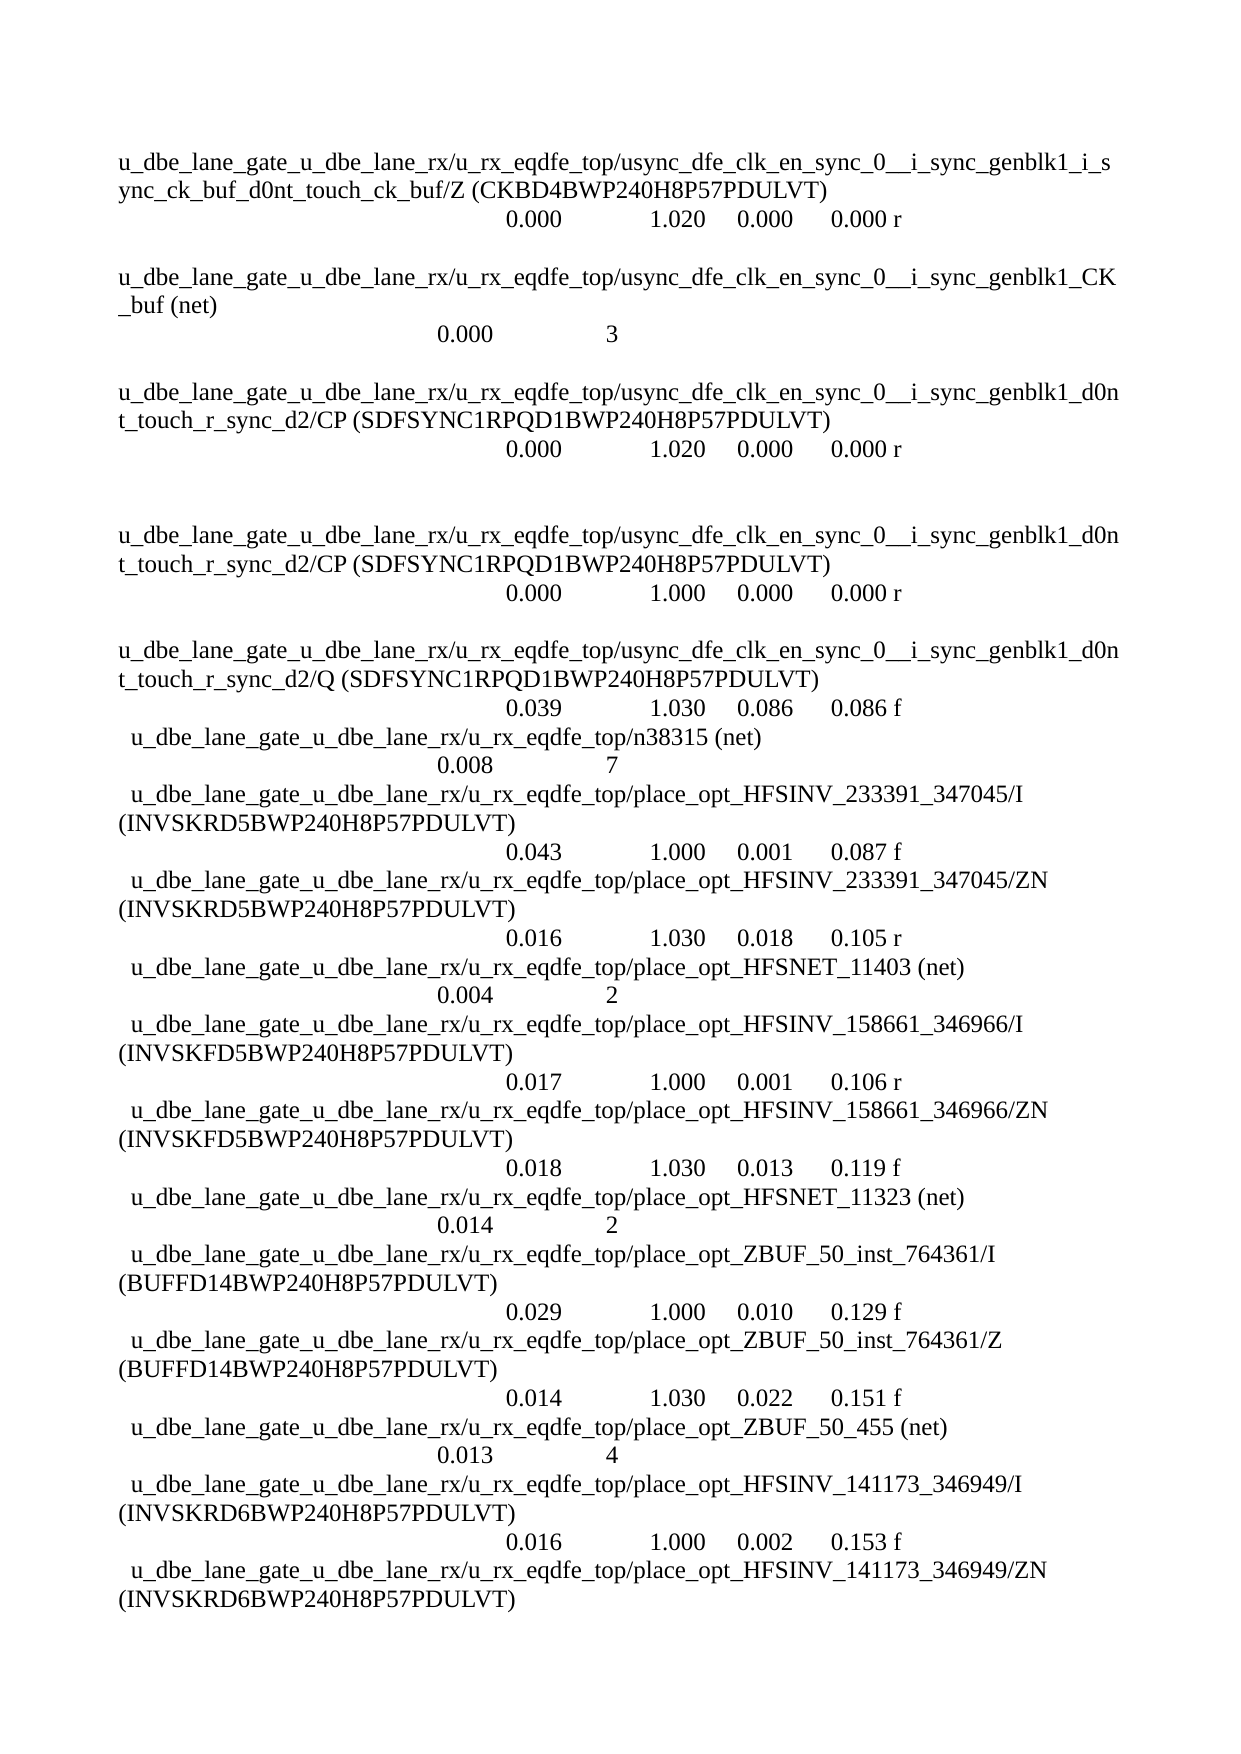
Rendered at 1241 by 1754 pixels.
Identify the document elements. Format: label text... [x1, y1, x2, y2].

text u_dbe_lane_gate_u_dbe_lane_rx/u_rx_eqdfe_top/place_opt_ZBUF_50_455 (net) [118, 1412, 1122, 1441]
text 0.016 1.030 0.018 0.105 r [118, 923, 1122, 952]
text u_dbe_lane_gate_u_dbe_lane_rx/u_rx_eqdfe_top/usync_dfe_clk_en_sync_0__i_sync_genblk1_CK_buf (net) [118, 233, 1122, 319]
text 0.039 1.030 0.086 0.086 f [118, 693, 1122, 722]
text u_dbe_lane_gate_u_dbe_lane_rx/u_rx_eqdfe_top/place_opt_HFSINV_141173_346949/I (INVSKRD6BWP240H8P57PDULVT) [118, 1469, 1122, 1527]
text 0.000 1.020 0.000 0.000 r [118, 204, 1122, 233]
text 0.029 1.000 0.010 0.129 f [118, 1297, 1122, 1326]
text u_dbe_lane_gate_u_dbe_lane_rx/u_rx_eqdfe_top/place_opt_HFSINV_158661_346966/I (INVSKFD5BWP240H8P57PDULVT) [118, 1009, 1122, 1067]
text 0.043 1.000 0.001 0.087 f [118, 837, 1122, 866]
text 0.014 2 [118, 1211, 1122, 1239]
text 0.000 1.000 0.000 0.000 r [118, 578, 1122, 607]
text 0.000 1.020 0.000 0.000 r [118, 434, 1122, 463]
text 0.013 4 [118, 1441, 1122, 1469]
text u_dbe_lane_gate_u_dbe_lane_rx/u_rx_eqdfe_top/usync_dfe_clk_en_sync_0__i_sync_genblk1_d0nt_touch_r_sync_d2/CP (SDFSYNC1RPQD1BWP240H8P57PDULVT) [118, 492, 1122, 578]
text u_dbe_lane_gate_u_dbe_lane_rx/u_rx_eqdfe_top/place_opt_ZBUF_50_inst_764361/Z (BUFFD14BWP240H8P57PDULVT) [118, 1326, 1122, 1383]
text u_dbe_lane_gate_u_dbe_lane_rx/u_rx_eqdfe_top/place_opt_HFSINV_233391_347045/ZN (INVSKRD5BWP240H8P57PDULVT) [118, 866, 1122, 923]
text u_dbe_lane_gate_u_dbe_lane_rx/u_rx_eqdfe_top/place_opt_HFSNET_11323 (net) [118, 1182, 1122, 1211]
text u_dbe_lane_gate_u_dbe_lane_rx/u_rx_eqdfe_top/n38315 (net) [118, 722, 1122, 751]
text u_dbe_lane_gate_u_dbe_lane_rx/u_rx_eqdfe_top/place_opt_HFSNET_11403 (net) [118, 952, 1122, 981]
text 0.016 1.000 0.002 0.153 f [118, 1527, 1122, 1556]
text u_dbe_lane_gate_u_dbe_lane_rx/u_rx_eqdfe_top/usync_dfe_clk_en_sync_0__i_sync_genblk1_d0nt_touch_r_sync_d2/Q (SDFSYNC1RPQD1BWP240H8P57PDULVT) [118, 607, 1122, 693]
text 0.000 3 [118, 319, 1122, 348]
text 0.014 1.030 0.022 0.151 f [118, 1383, 1122, 1412]
text u_dbe_lane_gate_u_dbe_lane_rx/u_rx_eqdfe_top/place_opt_HFSINV_158661_346966/ZN (INVSKFD5BWP240H8P57PDULVT) [118, 1096, 1122, 1153]
text u_dbe_lane_gate_u_dbe_lane_rx/u_rx_eqdfe_top/usync_dfe_clk_en_sync_0__i_sync_genblk1_i_sync_ck_buf_d0nt_touch_ck_buf/Z (CKBD4BWP240H8P57PDULVT) [118, 118, 1122, 204]
text u_dbe_lane_gate_u_dbe_lane_rx/u_rx_eqdfe_top/place_opt_ZBUF_50_inst_764361/I (BUFFD14BWP240H8P57PDULVT) [118, 1239, 1122, 1297]
text 0.018 1.030 0.013 0.119 f [118, 1153, 1122, 1182]
text 0.004 2 [118, 981, 1122, 1009]
text u_dbe_lane_gate_u_dbe_lane_rx/u_rx_eqdfe_top/place_opt_HFSINV_233391_347045/I (INVSKRD5BWP240H8P57PDULVT) [118, 779, 1122, 837]
text u_dbe_lane_gate_u_dbe_lane_rx/u_rx_eqdfe_top/place_opt_HFSINV_141173_346949/ZN (INVSKRD6BWP240H8P57PDULVT) [118, 1556, 1122, 1613]
text 0.017 1.000 0.001 0.106 r [118, 1067, 1122, 1096]
text u_dbe_lane_gate_u_dbe_lane_rx/u_rx_eqdfe_top/usync_dfe_clk_en_sync_0__i_sync_genblk1_d0nt_touch_r_sync_d2/CP (SDFSYNC1RPQD1BWP240H8P57PDULVT) [118, 348, 1122, 434]
text 0.008 7 [118, 751, 1122, 779]
